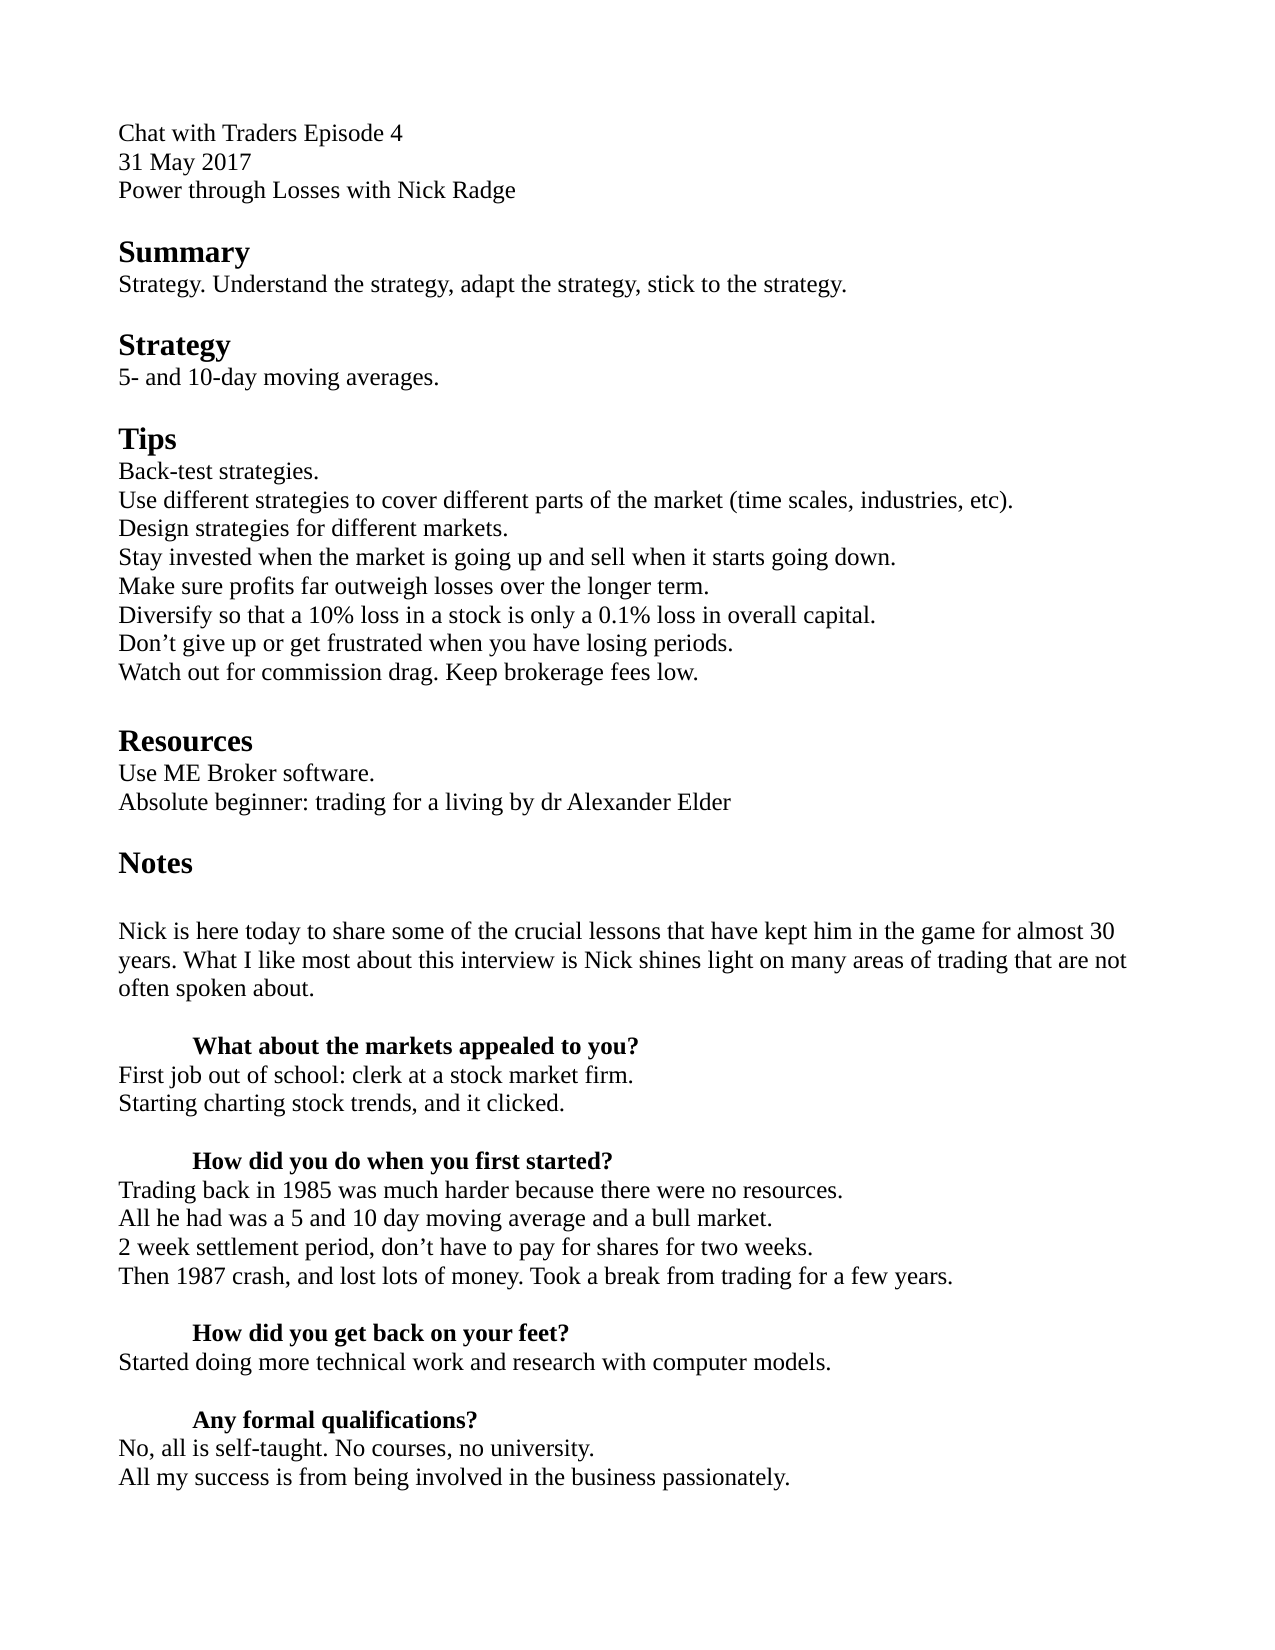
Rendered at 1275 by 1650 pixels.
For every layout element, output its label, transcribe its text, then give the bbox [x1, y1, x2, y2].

text Summary [118, 233, 1157, 269]
text Any formal qualifications? [118, 1405, 1157, 1433]
text Absolute beginner: trading for a living by dr Alexander Elder [118, 787, 1157, 815]
text Strategy. Understand the strategy, adapt the strategy, stick to the strategy. [118, 269, 1157, 298]
text All he had was a 5 and 10 day moving average and a bull market. [118, 1203, 1157, 1232]
text First job out of school: clerk at a stock market firm. [118, 1060, 1157, 1088]
text Power through Losses with Nick Radge [118, 176, 1157, 204]
text Started doing more technical work and research with computer models. [118, 1347, 1157, 1376]
text Diversify so that a 10% loss in a stock is only a 0.1% loss in overall capital. [118, 600, 1157, 628]
text Make sure profits far outweigh losses over the longer term. [118, 571, 1157, 600]
text Starting charting stock trends, and it clicked. [118, 1088, 1157, 1117]
text Trading back in 1985 was much harder because there were no resources. [118, 1175, 1157, 1203]
text How did you do when you first started? [118, 1146, 1157, 1175]
text No, all is self-taught. No courses, no university. [118, 1433, 1157, 1462]
text Design strategies for different markets. [118, 513, 1157, 542]
text Strategy [118, 327, 1157, 362]
text 31 May 2017 [118, 147, 1157, 176]
text Then 1987 crash, and lost lots of money. Took a break from trading for a few years. [118, 1261, 1157, 1290]
text Notes [118, 844, 1157, 880]
text Back-test strategies. [118, 456, 1157, 485]
text All my success is from being involved in the business passionately. [118, 1462, 1157, 1491]
text 2 week settlement period, don’t have to pay for shares for two weeks. [118, 1232, 1157, 1261]
text Use ME Broker software. [118, 758, 1157, 787]
text Don’t give up or get frustrated when you have losing periods. [118, 628, 1157, 657]
text Stay invested when the market is going up and sell when it starts going down. [118, 542, 1157, 571]
text Tips [118, 420, 1157, 456]
text Resources [118, 722, 1157, 758]
text Chat with Traders Episode 4 [118, 118, 1157, 147]
text Watch out for commission drag. Keep brokerage fees low. [118, 657, 1157, 686]
text 5- and 10-day moving averages. [118, 362, 1157, 391]
text Nick is here today to share some of the crucial lessons that have kept him in the game for almost 30 years. What I like most about this interview is Nick shines light on many areas of trading that are not often spoken about. [118, 916, 1157, 1002]
text How did you get back on your feet? [118, 1318, 1157, 1347]
text Use different strategies to cover different parts of the market (time scales, industries, etc). [118, 485, 1157, 513]
text What about the markets appealed to you? [118, 1031, 1157, 1060]
